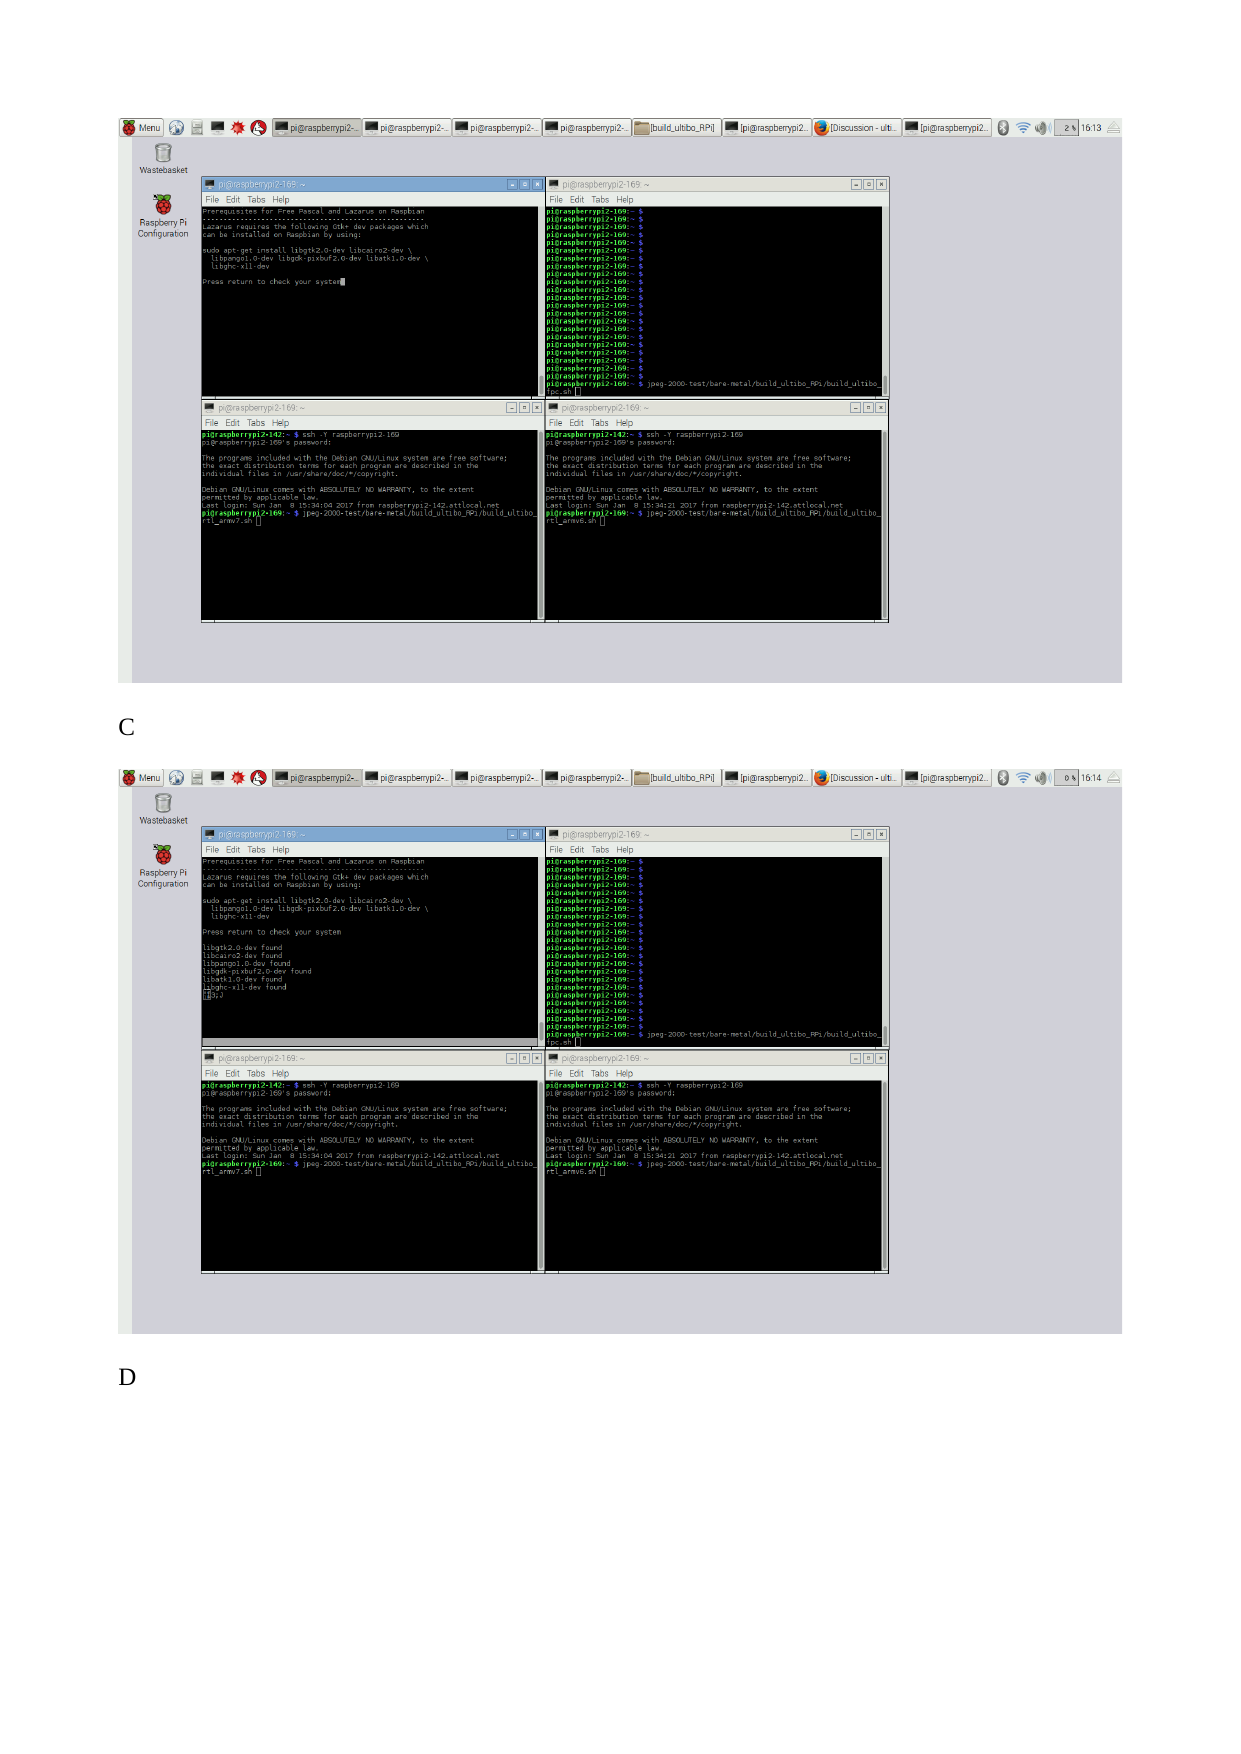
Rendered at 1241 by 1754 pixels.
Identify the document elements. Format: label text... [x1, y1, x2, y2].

picture [118, 769, 1123, 1334]
text D [118, 1362, 1122, 1391]
text C [118, 712, 1122, 740]
picture [118, 118, 1123, 683]
